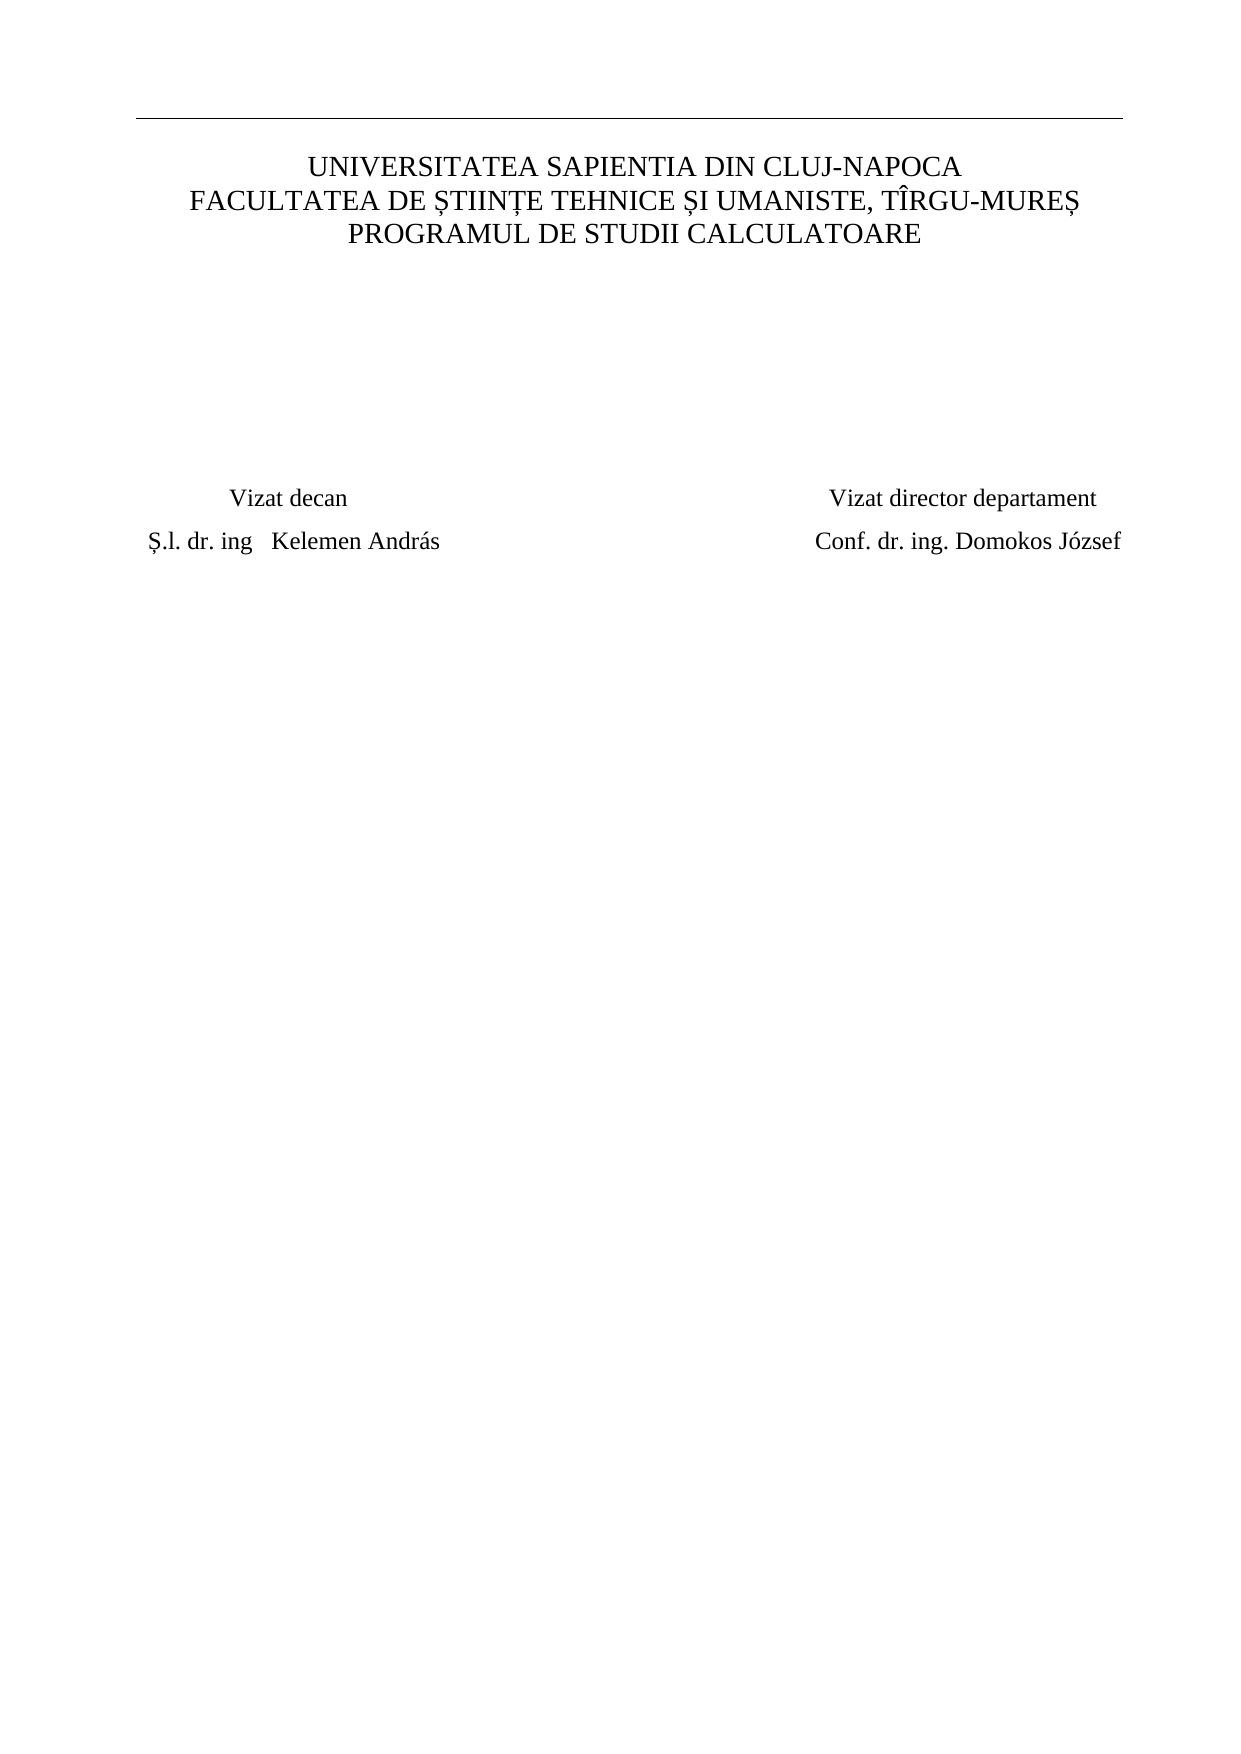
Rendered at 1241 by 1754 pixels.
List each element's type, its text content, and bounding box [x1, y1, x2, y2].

text Ș.l. dr. ing Kelemen András Conf. dr. ing. Domokos József [148, 526, 1122, 555]
text FACULTATEA DE ȘTIINȚE TEHNICE ȘI UMANISTE, TÎRGU-MUREȘ [148, 183, 1122, 216]
text UNIVERSITATEA SAPIENTIA DIN CLUJ-NAPOCA [148, 149, 1122, 183]
text Vizat decan Vizat director departament [148, 483, 1122, 512]
text PROGRAMUL DE STUDII CALCULATOARE [148, 216, 1122, 250]
